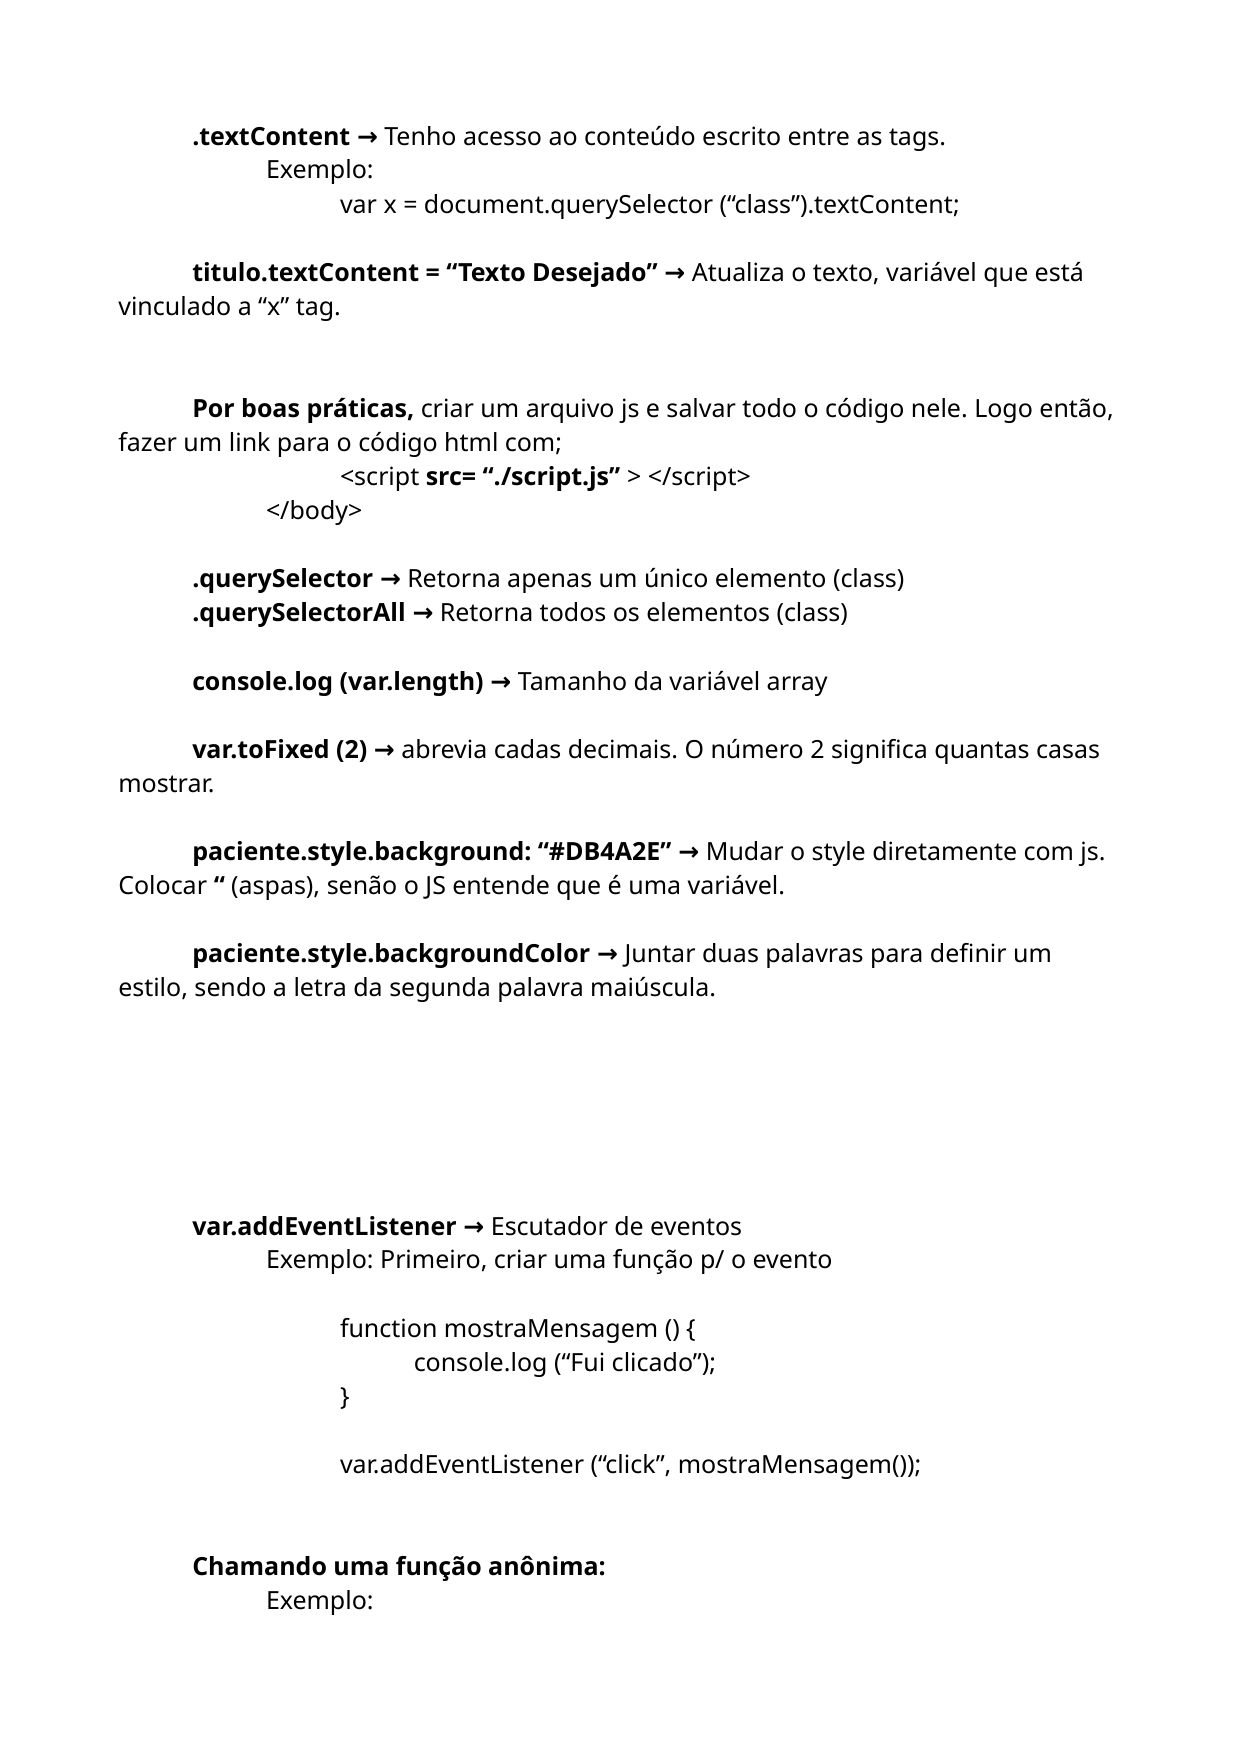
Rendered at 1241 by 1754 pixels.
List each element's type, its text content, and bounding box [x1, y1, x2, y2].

text paciente.style.background: “#DB4A2E” → Mudar o style diretamente com js. Colocar “ (aspas), senão o JS entende que é uma variável. [118, 833, 1122, 902]
text console.log (var.length) → Tamanho da variável array [118, 663, 1122, 697]
text .querySelectorAll → Retorna todos os elementos (class) [118, 595, 1122, 629]
text paciente.style.backgroundColor → Juntar duas palavras para definir um estilo, sendo a letra da segunda palavra maiúscula. [118, 936, 1122, 1004]
text var.toFixed (2) → abrevia cadas decimais. O número 2 significa quantas casas mostrar. [118, 731, 1122, 799]
text console.log (“Fui clicado”); [118, 1344, 1122, 1378]
text .querySelector → Retorna apenas um único elemento (class) [118, 561, 1122, 595]
text .textContent → Tenho acesso ao conteúdo escrito entre as tags. [118, 118, 1122, 152]
text Chamando uma função anônima: [118, 1549, 1122, 1583]
text <script src= “./script.js” > </script> [118, 459, 1122, 493]
text var.addEventListener → Escutador de eventos [118, 1208, 1122, 1242]
text titulo.textContent = “Texto Desejado” → Atualiza o texto, variável que está vinculado a “x” tag. [118, 254, 1122, 322]
text } [118, 1378, 1122, 1412]
text Por boas práticas, criar um arquivo js e salvar todo o código nele. Logo então, fazer um link para o código html com; [118, 391, 1122, 459]
text var.addEventListener (“click”, mostraMensagem()); [118, 1447, 1122, 1481]
text function mostraMensagem () { [118, 1310, 1122, 1344]
text Exemplo: [118, 152, 1122, 186]
text </body> [118, 493, 1122, 527]
text Exemplo: [118, 1583, 1122, 1617]
text Exemplo: Primeiro, criar uma função p/ o evento [118, 1242, 1122, 1276]
text var x = document.querySelector (“class”).textContent; [118, 186, 1122, 220]
